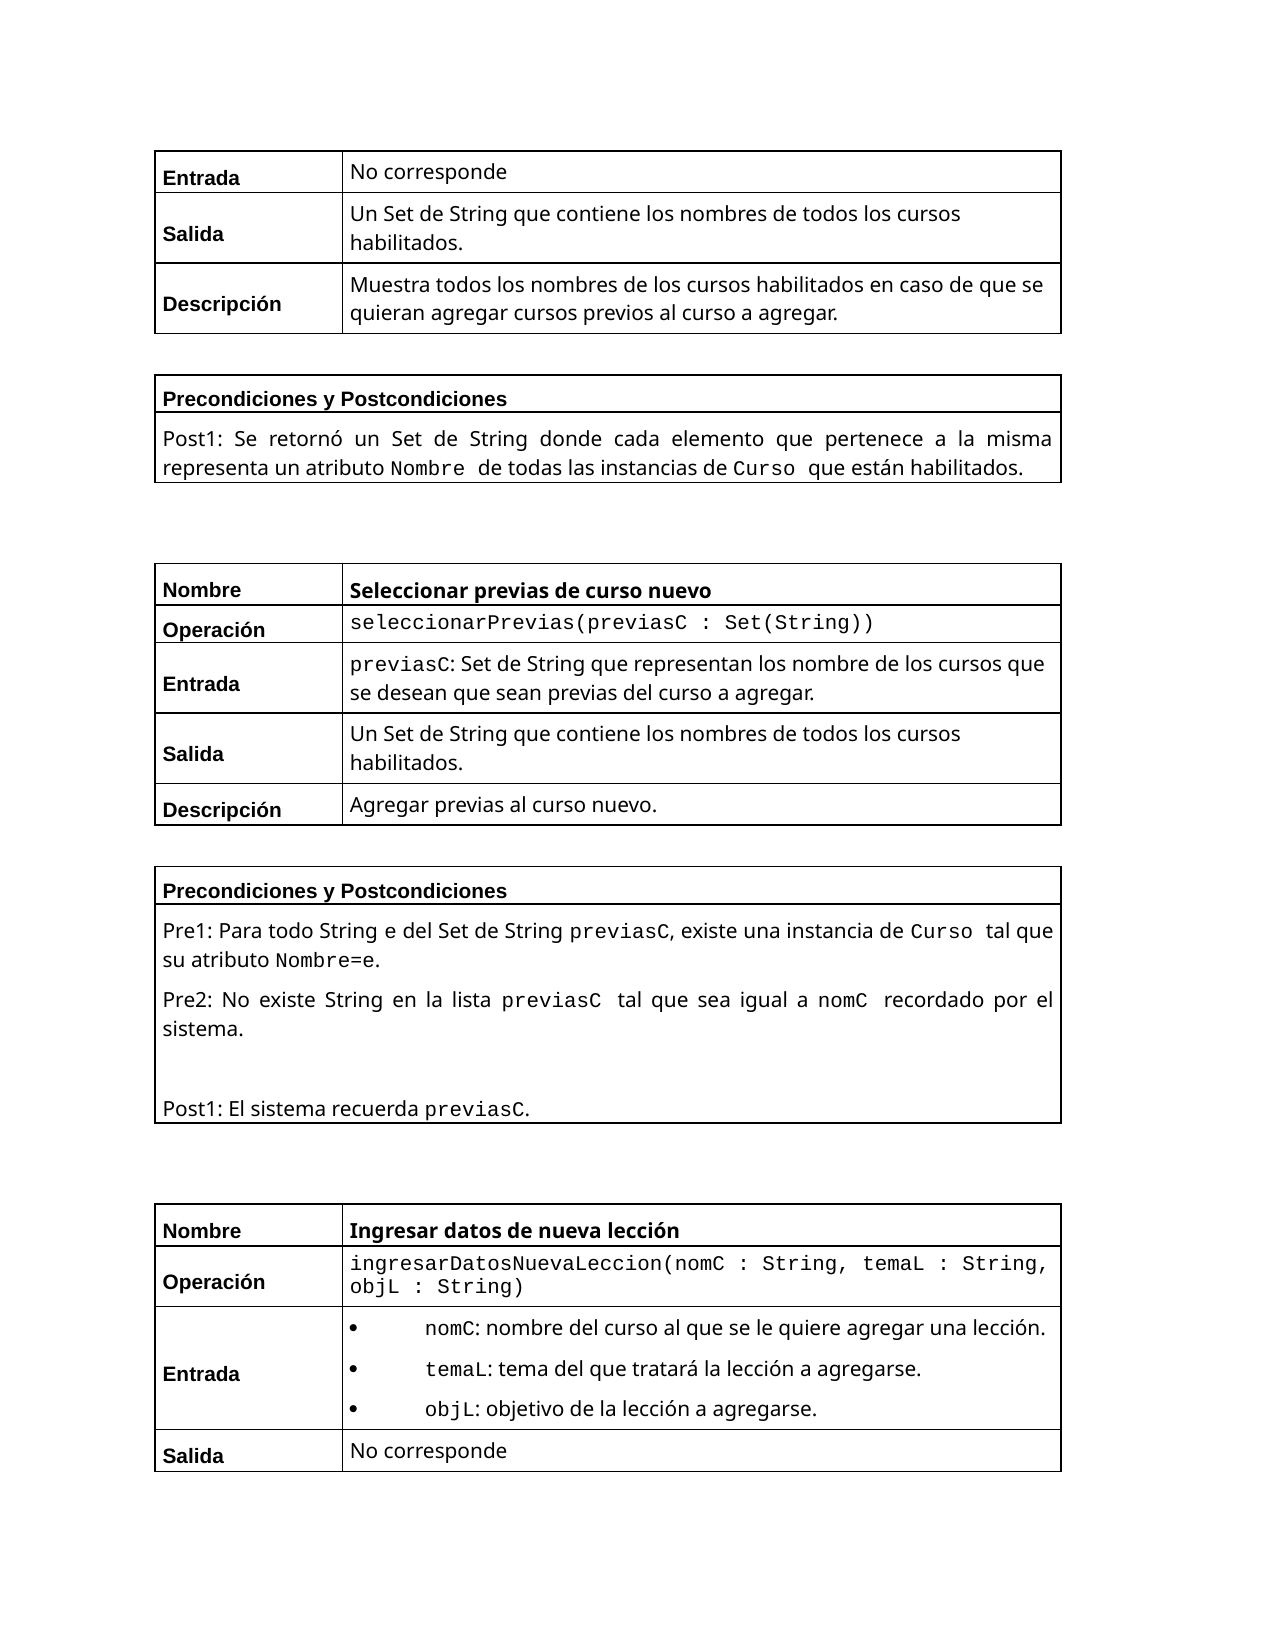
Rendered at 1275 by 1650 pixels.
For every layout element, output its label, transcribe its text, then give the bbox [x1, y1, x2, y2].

table_cell seleccionarPrevias(previasC : Set(String)) [343, 606, 1060, 642]
table_cell nomC: nombre del curso al que se le quiere agregar una lección. temaL: tema del que tratará la lección a agregarse. objL: objetivo de la lección a agregarse. [343, 1307, 1060, 1429]
table_header Precondiciones y Postcondiciones [156, 867, 1060, 903]
table_cell Salida [156, 1430, 342, 1471]
table_cell Un Set de String que contiene los nombres de todos los cursos habilitados. [343, 193, 1060, 262]
table_cell Muestra todos los nombres de los cursos habilitados en caso de que se quieran agregar cursos previos al curso a agregar. [343, 264, 1060, 332]
table_cell Descripción [156, 264, 342, 332]
table_header Ingresar datos de nueva lección [343, 1205, 1060, 1245]
table_cell ingresarDatosNuevaLeccion(nomC : String, temaL : String, objL : String) [343, 1247, 1060, 1306]
table_cell Entrada [156, 152, 342, 192]
table_cell Post1: Se retornó un Set de String donde cada elemento que pertenece a la misma representa un atributo Nombre de todas las instancias de Curso que están habilitados. [156, 413, 1060, 481]
table_cell Operación [156, 1247, 342, 1306]
table_cell Pre1: Para todo String e del Set de String previasC, existe una instancia de Curso tal que su atributo Nombre=e. Pre2: No existe String en la lista previasC tal que sea igual a nomC recordado por el sistema. Post1: El sistema recuerda previasC. [156, 905, 1060, 1122]
table_header Nombre [156, 564, 342, 604]
table_cell Operación [156, 606, 342, 642]
table_cell Descripción [156, 784, 342, 824]
table_cell No corresponde [343, 152, 1060, 192]
table_cell Salida [156, 193, 342, 262]
table_header Nombre [156, 1205, 342, 1245]
table_cell Salida [156, 714, 342, 782]
table_cell Agregar previas al curso nuevo. [343, 784, 1060, 824]
table_cell Entrada [156, 1307, 342, 1429]
table_header Precondiciones y Postcondiciones [156, 376, 1060, 411]
table_header Seleccionar previas de curso nuevo [343, 564, 1060, 604]
table_cell No corresponde [343, 1430, 1060, 1471]
table_cell Un Set de String que contiene los nombres de todos los cursos habilitados. [343, 714, 1060, 782]
table_cell Entrada [156, 643, 342, 712]
table_cell previasC: Set de String que representan los nombre de los cursos que se desean que sean previas del curso a agregar. [343, 643, 1060, 712]
